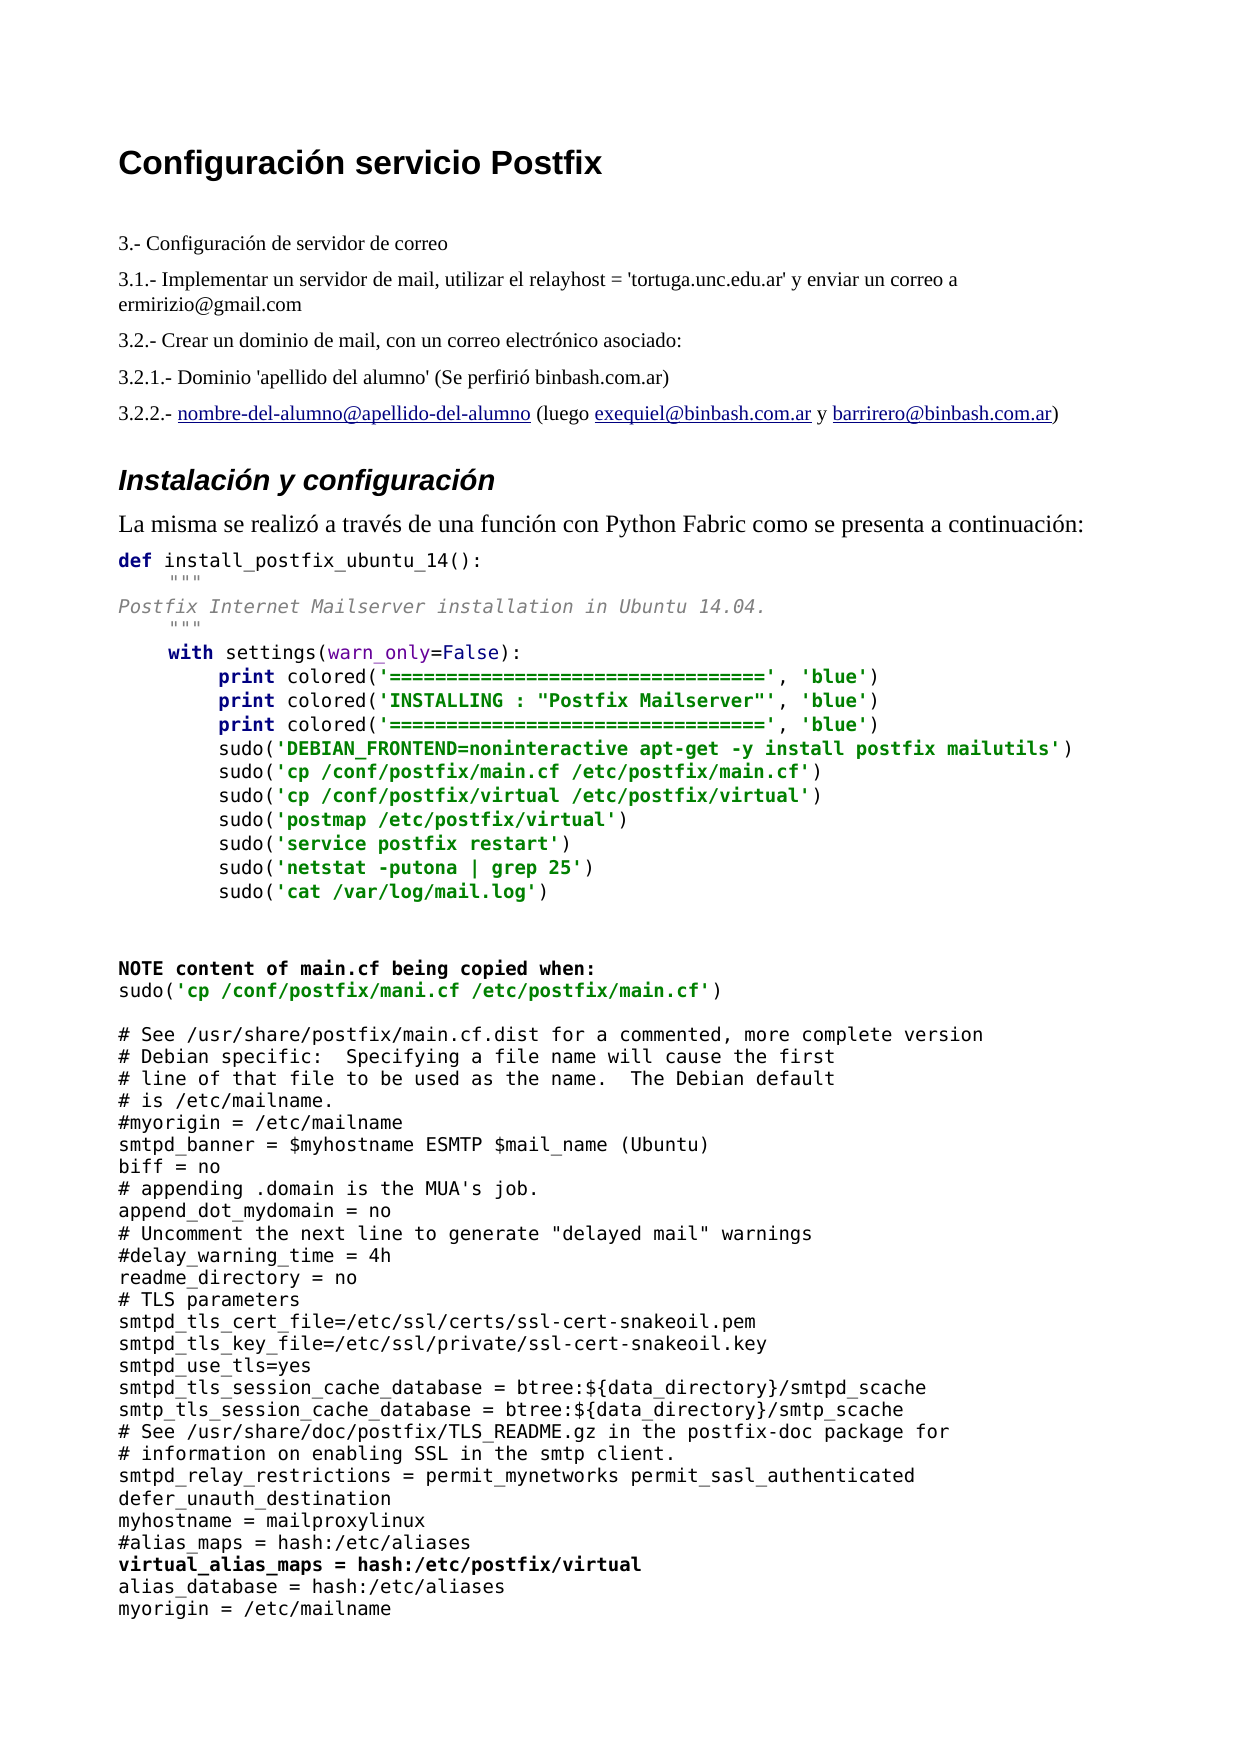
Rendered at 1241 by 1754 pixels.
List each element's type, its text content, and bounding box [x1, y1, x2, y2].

text 3.- Configuración de servidor de correo [118, 231, 1122, 255]
text sudo('cat /var/log/mail.log') [118, 880, 1122, 904]
text # line of that file to be used as the name. The Debian default [118, 1068, 1122, 1090]
subtitle Configuración servicio Postfix [118, 143, 1122, 182]
text myorigin = /etc/mailname [118, 1598, 1122, 1620]
text """ [118, 572, 1122, 596]
text sudo('cp /conf/postfix/virtual /etc/postfix/virtual') [118, 785, 1122, 809]
text #alias_maps = hash:/etc/aliases [118, 1532, 1122, 1554]
text virtual_alias_maps = hash:/etc/postfix/virtual [118, 1554, 1122, 1576]
text sudo('cp /conf/postfix/main.cf /etc/postfix/main.cf') [118, 761, 1122, 785]
text 3.1.- Implementar un servidor de mail, utilizar el relayhost = 'tortuga.unc.edu.ar' y enviar un correo a ermirizio@gmail.com [118, 267, 1122, 316]
text # See /usr/share/postfix/main.cf.dist for a commented, more complete version [118, 1024, 1122, 1046]
text # is /etc/mailname. [118, 1090, 1122, 1112]
text sudo('cp /conf/postfix/mani.cf /etc/postfix/main.cf') [118, 979, 1122, 1002]
subtitle Instalación y configuración [118, 463, 1122, 496]
text smtpd_use_tls=yes [118, 1355, 1122, 1377]
text smtpd_relay_restrictions = permit_mynetworks permit_sasl_authenticated defer_unauth_destination [118, 1465, 1122, 1509]
text La misma se realizó a través de una función con Python Fabric como se presenta a continuación: [118, 509, 1122, 537]
text # information on enabling SSL in the smtp client. [118, 1443, 1122, 1465]
text 3.2.- Crear un dominio de mail, con un correo electrónico asociado: [118, 328, 1122, 352]
text alias_database = hash:/etc/aliases [118, 1576, 1122, 1598]
text 3.2.1.- Dominio 'apellido del alumno' (Se perfirió binbash.com.ar) [118, 364, 1122, 389]
text smtpd_banner = $myhostname ESMTP $mail_name (Ubuntu) [118, 1134, 1122, 1156]
text NOTE content of main.cf being copied when: [118, 957, 1122, 979]
text smtpd_tls_session_cache_database = btree:${data_directory}/smtpd_scache [118, 1377, 1122, 1399]
text # Uncomment the next line to generate "delayed mail" warnings [118, 1222, 1122, 1244]
text # appending .domain is the MUA's job. [118, 1178, 1122, 1200]
text # Debian specific: Specifying a file name will cause the first [118, 1046, 1122, 1068]
text append_dot_mydomain = no [118, 1200, 1122, 1222]
text sudo('netstat -putona | grep 25') [118, 857, 1122, 880]
text smtp_tls_session_cache_database = btree:${data_directory}/smtp_scache [118, 1399, 1122, 1421]
text def install_postfix_ubuntu_14(): [118, 550, 1122, 572]
text sudo('DEBIAN_FRONTEND=noninteractive apt-get -y install postfix mailutils') [118, 737, 1122, 761]
text # TLS parameters [118, 1289, 1122, 1311]
text with settings(warn_only=False): [118, 642, 1122, 666]
text sudo('service postfix restart') [118, 833, 1122, 857]
text sudo('postmap /etc/postfix/virtual') [118, 809, 1122, 833]
text 3.2.2.- nombre-del-alumno@apellido-del-alumno (luego exequiel@binbash.com.ar y barrirero@binbash.com.ar) [118, 401, 1122, 425]
text print colored('=================================', 'blue') [118, 713, 1122, 737]
text readme_directory = no [118, 1267, 1122, 1289]
text myhostname = mailproxylinux [118, 1509, 1122, 1532]
text smtpd_tls_key_file=/etc/ssl/private/ssl-cert-snakeoil.key [118, 1333, 1122, 1355]
text """ [118, 618, 1122, 642]
text Postfix Internet Mailserver installation in Ubuntu 14.04. [118, 596, 1122, 618]
text biff = no [118, 1156, 1122, 1178]
text print colored('INSTALLING : "Postfix Mailserver"', 'blue') [118, 689, 1122, 713]
text print colored('=================================', 'blue') [118, 666, 1122, 689]
text #myorigin = /etc/mailname [118, 1112, 1122, 1134]
text # See /usr/share/doc/postfix/TLS_README.gz in the postfix-doc package for [118, 1421, 1122, 1443]
text smtpd_tls_cert_file=/etc/ssl/certs/ssl-cert-snakeoil.pem [118, 1311, 1122, 1333]
text #delay_warning_time = 4h [118, 1244, 1122, 1267]
